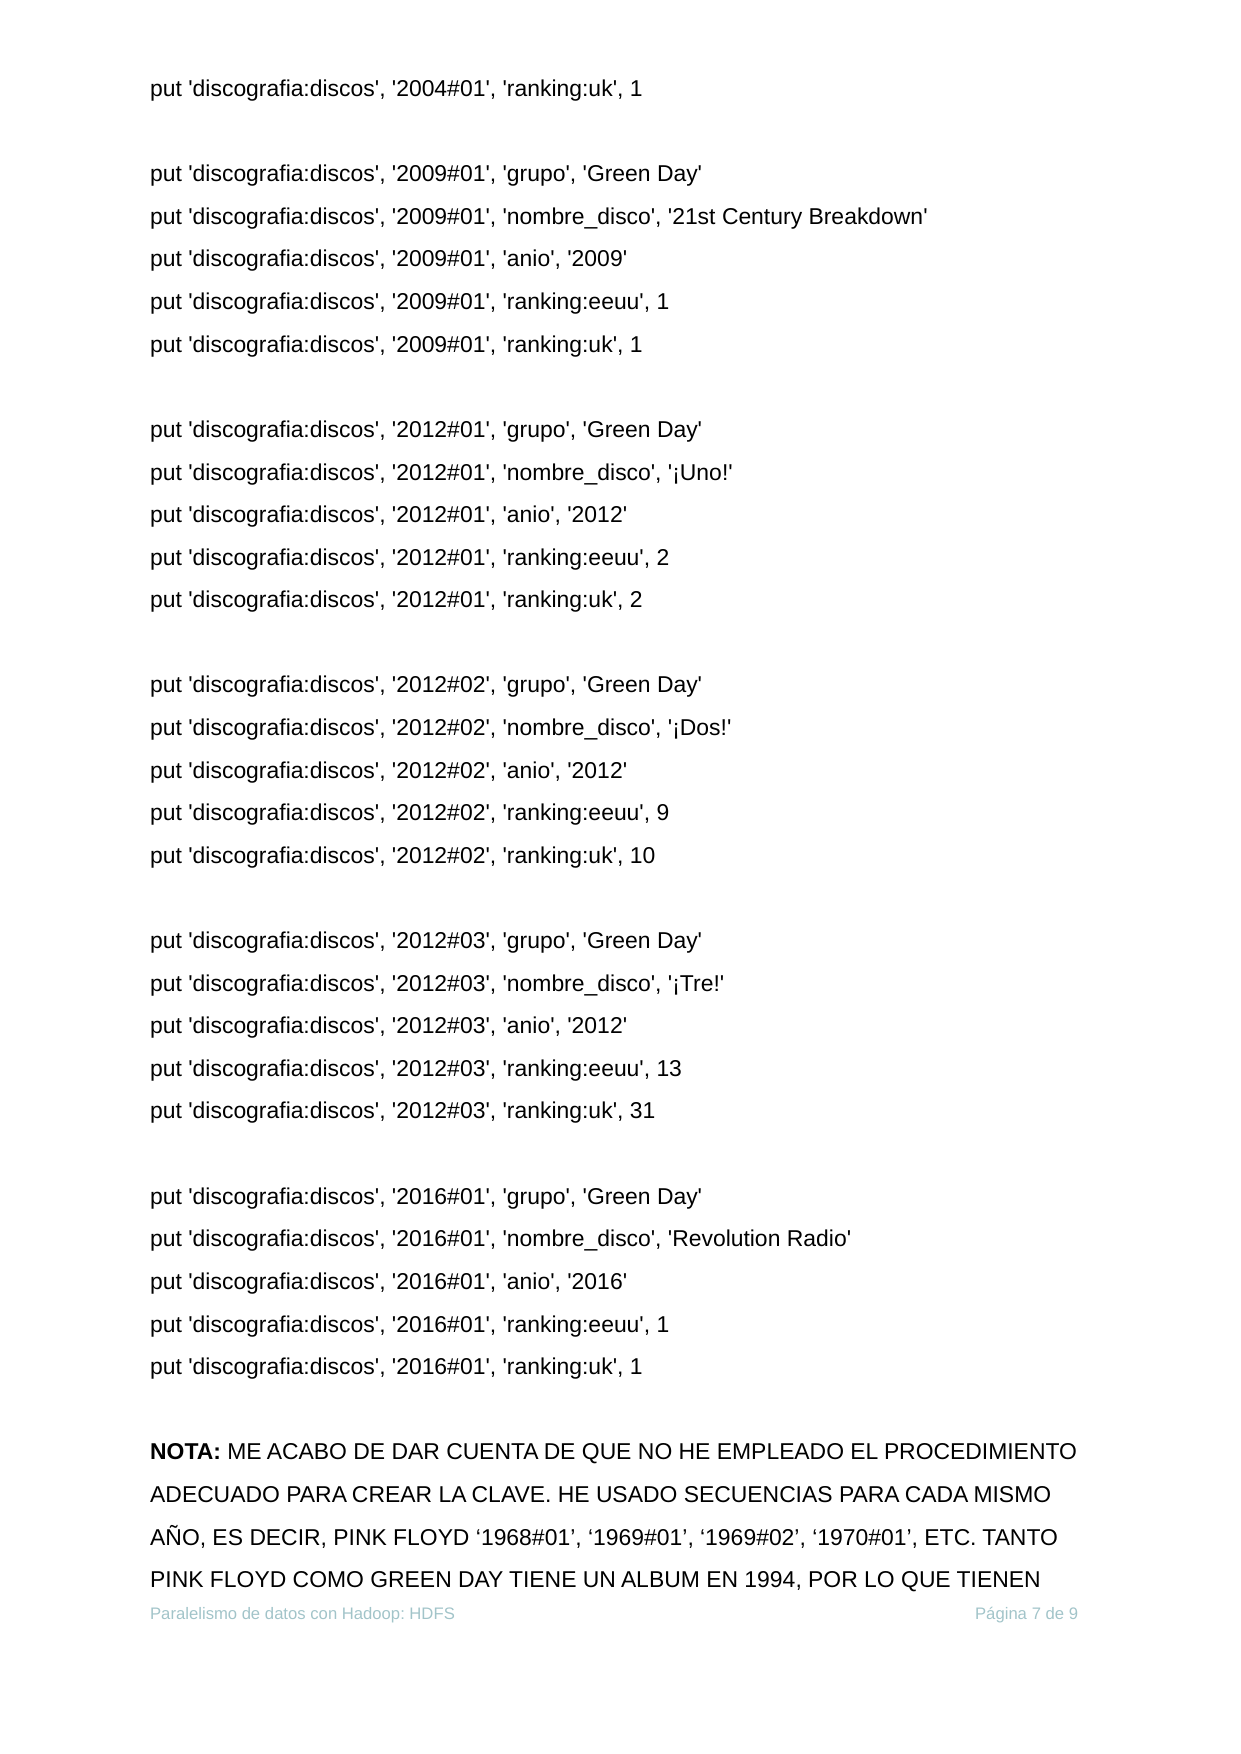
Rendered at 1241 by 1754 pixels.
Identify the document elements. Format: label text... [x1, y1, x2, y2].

text put 'discografia:discos', '2009#01', 'ranking:eeuu', 1 [150, 288, 1090, 314]
text put 'discografia:discos', '2012#03', 'ranking:eeuu', 13 [150, 1055, 1090, 1081]
text put 'discografia:discos', '2009#01', 'grupo', 'Green Day' [150, 160, 1090, 187]
text put 'discografia:discos', '2016#01', 'grupo', 'Green Day' [150, 1183, 1090, 1209]
text put 'discografia:discos', '2012#02', 'grupo', 'Green Day' [150, 671, 1090, 698]
text put 'discografia:discos', '2009#01', 'anio', '2009' [150, 245, 1090, 272]
text put 'discografia:discos', '2012#01', 'grupo', 'Green Day' [150, 416, 1090, 442]
text NOTA: ME ACABO DE DAR CUENTA DE QUE NO HE EMPLEADO EL PROCEDIMIENTO ADECUADO PARA CREAR LA CLAVE. HE USADO SECUENCIAS PARA CADA MISMO AÑO, ES DECIR, PINK FLOYD ‘1968#01’, ‘1969#01’, ‘1969#02’, ‘1970#01’, ETC. TANTO PINK FLOYD COMO GREEN DAY TIENE UN ALBUM EN 1994, POR LO QUE TIENEN [150, 1438, 1090, 1592]
text put 'discografia:discos', '2012#01', 'anio', '2012' [150, 501, 1090, 527]
text put 'discografia:discos', '2016#01', 'nombre_disco', 'Revolution Radio' [150, 1225, 1090, 1252]
text put 'discografia:discos', '2009#01', 'nombre_disco', '21st Century Breakdown' [150, 203, 1090, 229]
text put 'discografia:discos', '2016#01', 'ranking:uk', 1 [150, 1353, 1090, 1379]
text put 'discografia:discos', '2016#01', 'anio', '2016' [150, 1268, 1090, 1294]
text put 'discografia:discos', '2009#01', 'ranking:uk', 1 [150, 331, 1090, 357]
text put 'discografia:discos', '2012#02', 'ranking:uk', 10 [150, 842, 1090, 868]
text put 'discografia:discos', '2012#02', 'ranking:eeuu', 9 [150, 799, 1090, 826]
text put 'discografia:discos', '2012#02', 'nombre_disco', '¡Dos!' [150, 714, 1090, 740]
text put 'discografia:discos', '2012#01', 'ranking:eeuu', 2 [150, 544, 1090, 570]
text put 'discografia:discos', '2016#01', 'ranking:eeuu', 1 [150, 1311, 1090, 1337]
text put 'discografia:discos', '2012#02', 'anio', '2012' [150, 757, 1090, 783]
text put 'discografia:discos', '2004#01', 'ranking:uk', 1 [150, 75, 1090, 101]
text put 'discografia:discos', '2012#03', 'nombre_disco', '¡Tre!' [150, 970, 1090, 996]
text put 'discografia:discos', '2012#03', 'ranking:uk', 31 [150, 1097, 1090, 1124]
text put 'discografia:discos', '2012#01', 'nombre_disco', '¡Uno!' [150, 458, 1090, 485]
text put 'discografia:discos', '2012#03', 'anio', '2012' [150, 1012, 1090, 1039]
text put 'discografia:discos', '2012#01', 'ranking:uk', 2 [150, 586, 1090, 613]
text put 'discografia:discos', '2012#03', 'grupo', 'Green Day' [150, 927, 1090, 953]
